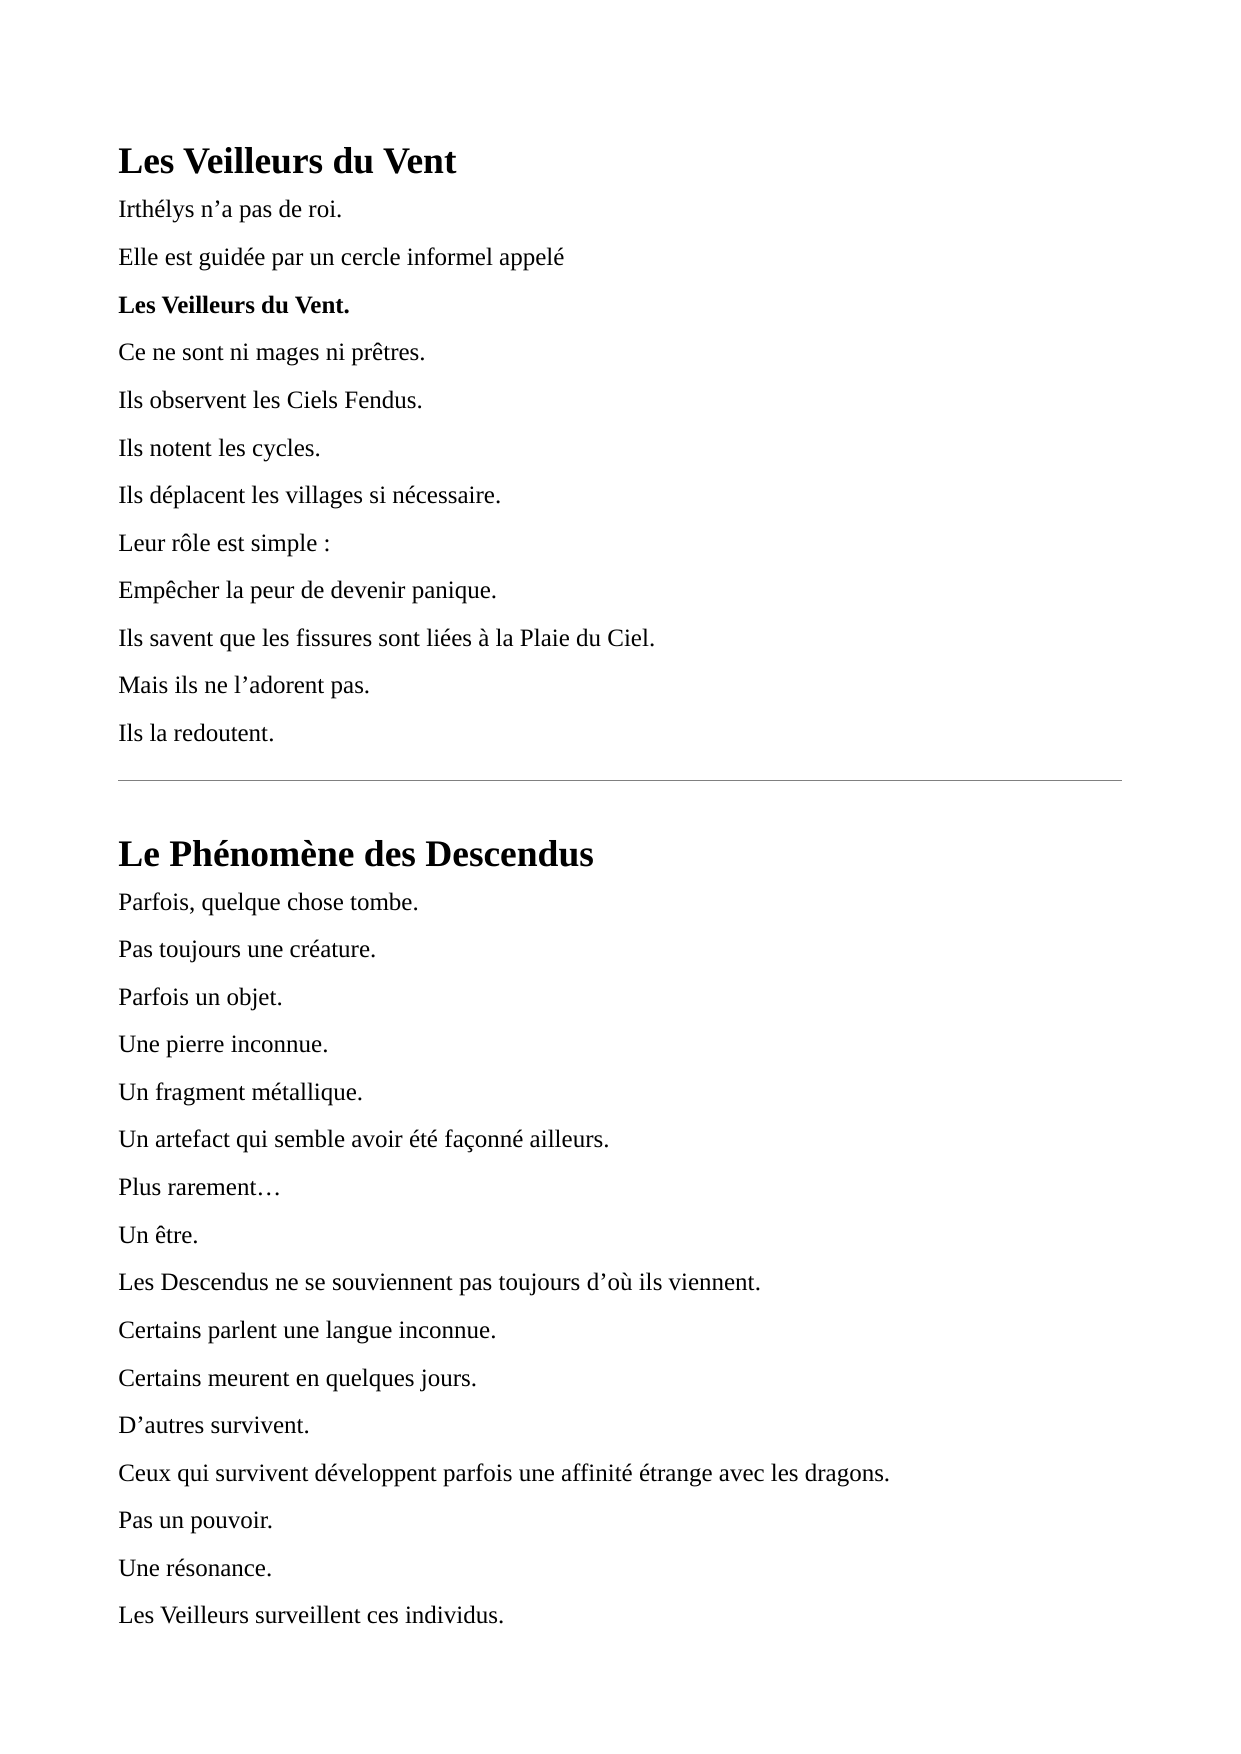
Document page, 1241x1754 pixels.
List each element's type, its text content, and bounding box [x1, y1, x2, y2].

text Les Veilleurs surveillent ces individus. [118, 1601, 1122, 1629]
text Plus rarement… [118, 1172, 1122, 1201]
text Certains meurent en quelques jours. [118, 1363, 1122, 1391]
text Certains parlent une langue inconnue. [118, 1315, 1122, 1344]
text Ils savent que les fissures sont liées à la Plaie du Ciel. [118, 623, 1122, 652]
text Un artefact qui semble avoir été façonné ailleurs. [118, 1124, 1122, 1153]
text Leur rôle est simple : [118, 528, 1122, 557]
text Parfois, quelque chose tombe. [118, 887, 1122, 915]
text Ils déplacent les villages si nécessaire. [118, 480, 1122, 509]
text Mais ils ne l’adorent pas. [118, 671, 1122, 699]
text Empêcher la peur de devenir panique. [118, 575, 1122, 604]
text Parfois un objet. [118, 982, 1122, 1011]
text Les Descendus ne se souviennent pas toujours d’où ils viennent. [118, 1267, 1122, 1296]
text Une pierre inconnue. [118, 1029, 1122, 1058]
text Les Veilleurs du Vent. [118, 290, 1122, 318]
text Ils notent les cycles. [118, 433, 1122, 461]
text D’autres survivent. [118, 1410, 1122, 1439]
subtitle Les Veilleurs du Vent [118, 139, 1122, 182]
text Un fragment métallique. [118, 1077, 1122, 1106]
text Pas toujours une créature. [118, 934, 1122, 963]
text Ce ne sont ni mages ni prêtres. [118, 337, 1122, 366]
text Un être. [118, 1220, 1122, 1248]
text Pas un pouvoir. [118, 1505, 1122, 1534]
text Une résonance. [118, 1553, 1122, 1582]
text Ceux qui survivent développent parfois une affinité étrange avec les dragons. [118, 1458, 1122, 1487]
text Ils la redoutent. [118, 718, 1122, 747]
subtitle Le Phénomène des Descendus [118, 831, 1122, 874]
text Irthélys n’a pas de roi. [118, 194, 1122, 223]
text Elle est guidée par un cercle informel appelé [118, 242, 1122, 271]
text Ils observent les Ciels Fendus. [118, 385, 1122, 414]
